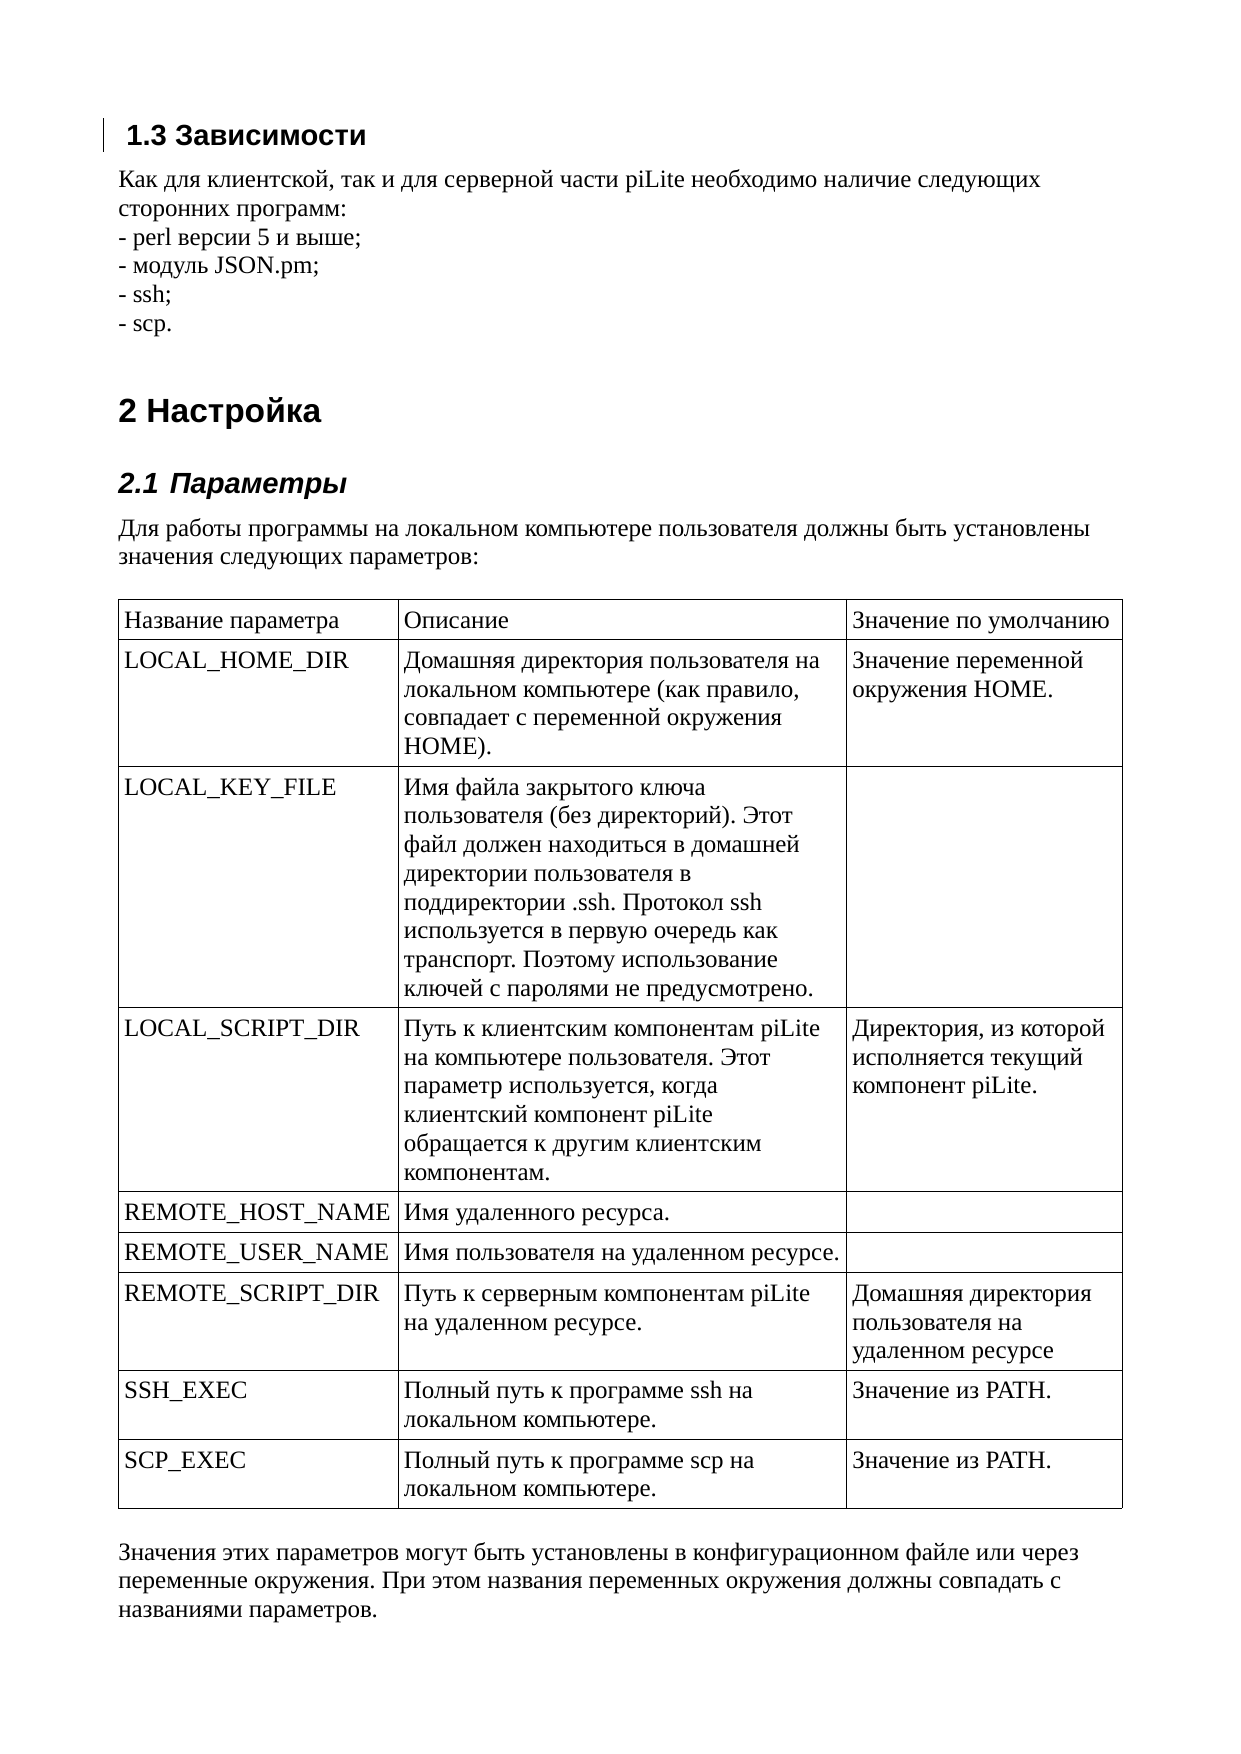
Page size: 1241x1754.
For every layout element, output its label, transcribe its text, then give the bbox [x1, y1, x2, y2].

table_cell Полный путь к программе ssh на локальном компьютере. [399, 1371, 846, 1439]
table_cell Значение из PATH. [847, 1371, 1122, 1439]
table_cell Директория, из которой исполняется текущий компонент piLite. [847, 1008, 1122, 1191]
text - perl версии 5 и выше; [118, 222, 1122, 250]
table_cell LOCAL_HOME_DIR [119, 640, 398, 766]
table_cell Путь к серверным компонентам piLite на удаленном ресурсе. [399, 1273, 846, 1370]
table_cell Домашняя директория пользователя на локальном компьютере (как правило, совпадает с переменной окружения HOME). [399, 640, 846, 766]
table_cell [847, 1192, 1122, 1232]
table_cell Значение переменной окружения HOME. [847, 640, 1122, 766]
text Как для клиентской, так и для серверной части piLite необходимо наличие следующих сторонних программ: [118, 164, 1122, 222]
text - модуль JSON.pm; [118, 250, 1122, 279]
table_cell SCP_EXEC [119, 1440, 398, 1508]
text Для работы программы на локальном компьютере пользователя должны быть установлены значения следующих параметров: [118, 513, 1122, 570]
subtitle 2 Настройка [118, 390, 1122, 429]
text - ssh; [118, 279, 1122, 308]
table_cell REMOTE_USER_NAME [119, 1233, 398, 1272]
table_cell Полный путь к программе scp на локальном компьютере. [399, 1440, 846, 1508]
subtitle 1.3 Зависимости [118, 118, 1122, 152]
table_cell [847, 767, 1122, 1007]
table_cell Домашняя директория пользователя на удаленном ресурсе [847, 1273, 1122, 1370]
table_header Название параметра [119, 600, 398, 639]
table_cell LOCAL_KEY_FILE [119, 767, 398, 1007]
text - scp. [118, 308, 1122, 337]
table_cell REMOTE_HOST_NAME [119, 1192, 398, 1232]
table_cell Имя удаленного ресурса. [399, 1192, 846, 1232]
table_cell Путь к клиентским компонентам piLite на компьютере пользователя. Этот параметр используется, когда клиентский компонент piLite обращается к другим клиентским компонентам. [399, 1008, 846, 1191]
text Значения этих параметров могут быть установлены в конфигурационном файле или через переменные окружения. При этом названия переменных окружения должны совпадать с названиями параметров. [118, 1537, 1122, 1623]
table_cell Имя файла закрытого ключа пользователя (без директорий). Этот файл должен находиться в домашней директории пользователя в поддиректории .ssh. Протокол ssh используется в первую очередь как транспорт. Поэтому использование ключей с паролями не предусмотрено. [399, 767, 846, 1007]
table_cell Значение из PATH. [847, 1440, 1122, 1508]
table_cell LOCAL_SCRIPT_DIR [119, 1008, 398, 1191]
table_cell REMOTE_SCRIPT_DIR [119, 1273, 398, 1370]
table_header Описание [399, 600, 846, 639]
table_cell Имя пользователя на удаленном ресурсе. [399, 1233, 846, 1272]
table_cell SSH_EXEC [119, 1371, 398, 1439]
table_header Значение по умолчанию [847, 600, 1122, 639]
table_cell [847, 1233, 1122, 1272]
subtitle 2.1 Параметры [118, 467, 1122, 500]
